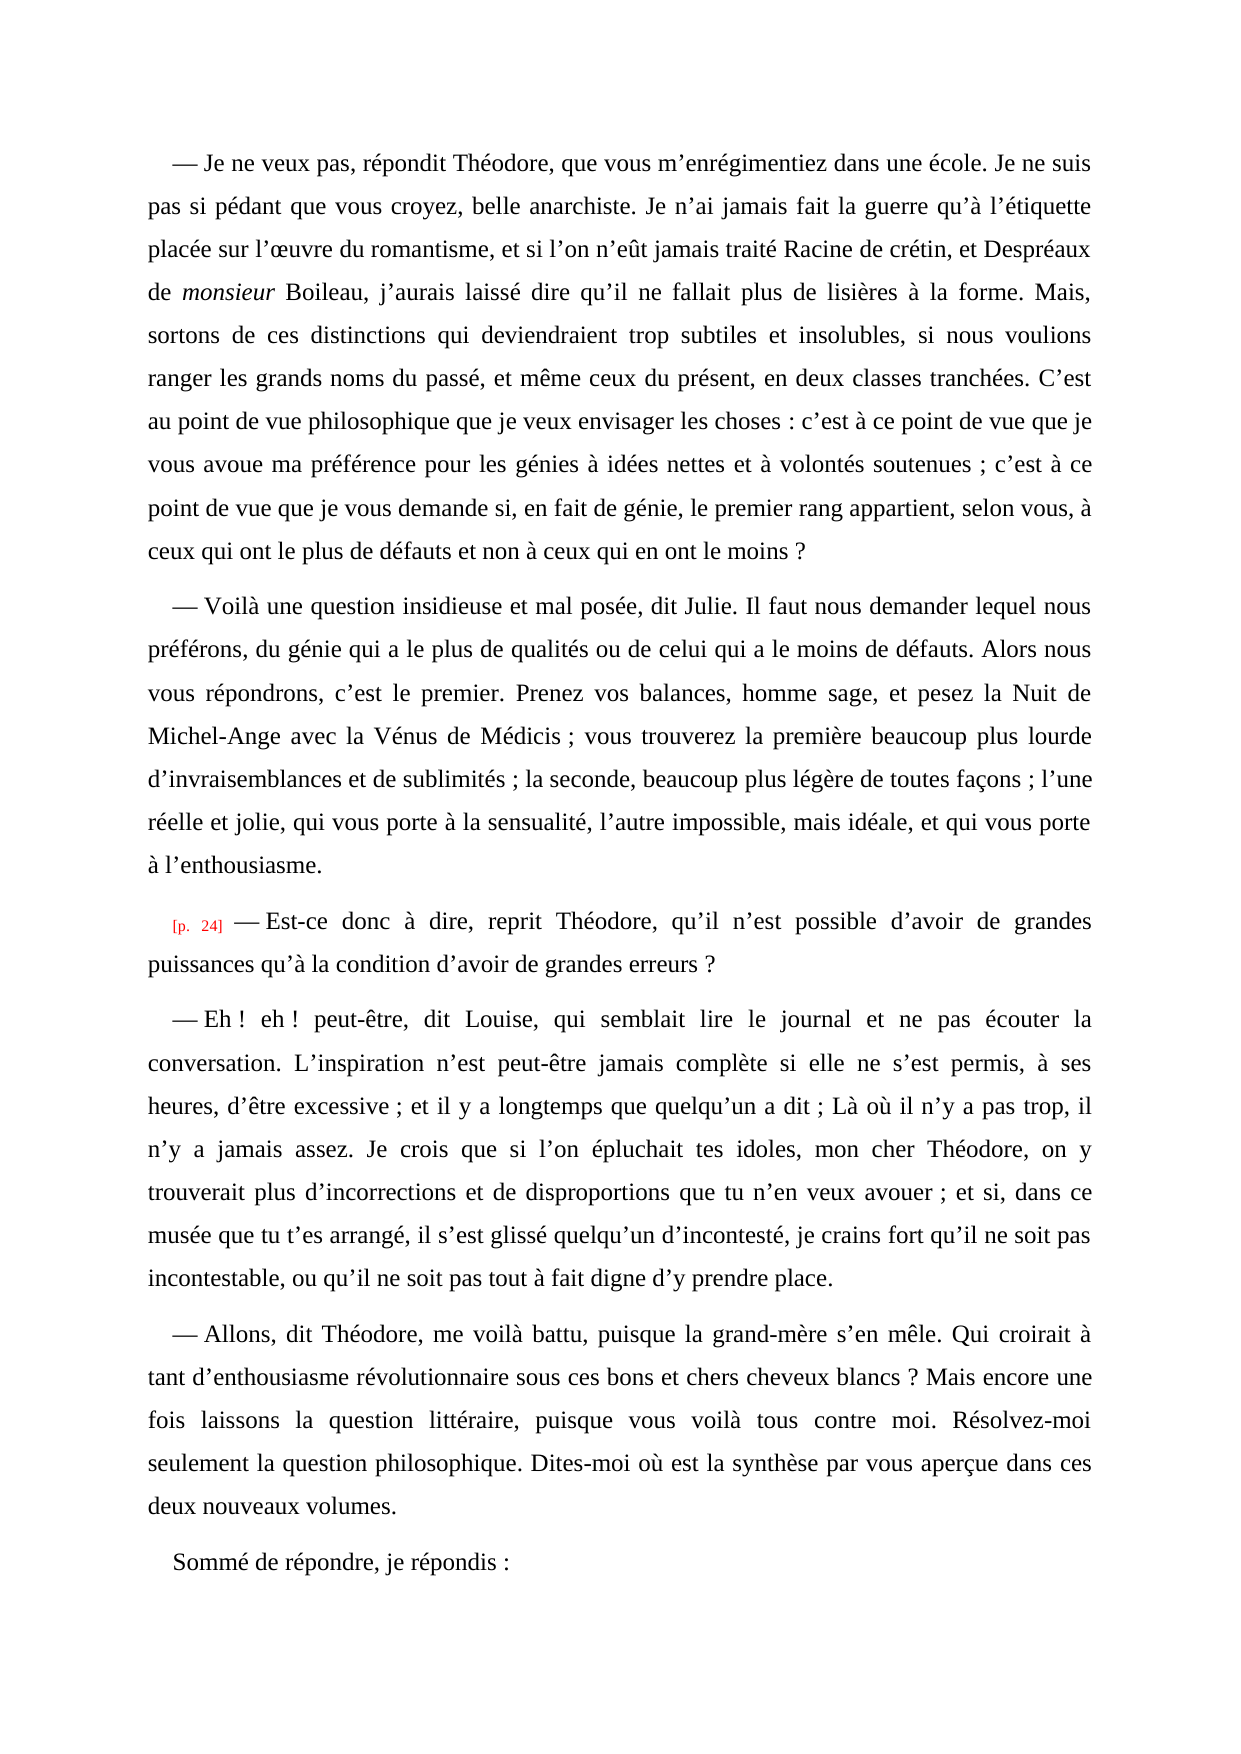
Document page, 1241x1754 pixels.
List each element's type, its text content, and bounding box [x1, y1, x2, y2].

text — Allons, dit Théodore, me voilà battu, puisque la grand-mère s’en mêle. Qui croirait à tant d’enthousiasme révolutionnaire sous ces bons et chers cheveux blancs ? Mais encore une fois laissons la question littéraire, puisque vous voilà tous contre moi. Résolvez-moi seulement la question philosophique. Dites-moi où est la synthèse par vous aperçue dans ces deux nouveaux volumes. [148, 1319, 1093, 1520]
text Sommé de répondre, je répondis : [148, 1547, 1093, 1576]
text — Voilà une question insidieuse et mal posée, dit Julie. Il faut nous demander lequel nous préférons, du génie qui a le plus de qualités ou de celui qui a le moins de défauts. Alors nous vous répondrons, c’est le premier. Prenez vos balances, homme sage, et pesez la Nuit de Michel-Ange avec la Vénus de Médicis ; vous trouverez la première beaucoup plus lourde d’invraisemblances et de sublimités ; la seconde, beaucoup plus légère de toutes façons ; l’une réelle et jolie, qui vous porte à la sensualité, l’autre impossible, mais idéale, et qui vous porte à l’enthousiasme. [148, 591, 1093, 879]
text [p. 24] — Est-ce donc à dire, reprit Théodore, qu’il n’est possible d’avoir de grandes puissances qu’à la condition d’avoir de grandes erreurs ? [148, 906, 1093, 978]
text — Eh ! eh ! peut-être, dit Louise, qui semblait lire le journal et ne pas écouter la conversation. L’inspiration n’est peut-être jamais complète si elle ne s’est permis, à ses heures, d’être excessive ; et il y a longtemps que quelqu’un a dit ; Là où il n’y a pas trop, il n’y a jamais assez. Je crois que si l’on épluchait tes idoles, mon cher Théodore, on y trouverait plus d’incorrections et de disproportions que tu n’en veux avouer ; et si, dans ce musée que tu t’es arrangé, il s’est glissé quelqu’un d’incontesté, je crains fort qu’il ne soit pas incontestable, ou qu’il ne soit pas tout à fait digne d’y prendre place. [148, 1004, 1093, 1292]
text — Je ne veux pas, répondit Théodore, que vous m’enrégimentiez dans une école. Je ne suis pas si pédant que vous croyez, belle anarchiste. Je n’ai jamais fait la guerre qu’à l’étiquette placée sur l’œuvre du romantisme, et si l’on n’eût jamais traité Racine de crétin, et Despréaux de monsieur Boileau, j’aurais laissé dire qu’il ne fallait plus de lisières à la forme. Mais, sortons de ces distinctions qui deviendraient trop subtiles et insolubles, si nous voulions ranger les grands noms du passé, et même ceux du présent, en deux classes tranchées. C’est au point de vue philosophique que je veux envisager les choses : c’est à ce point de vue que je vous avoue ma préférence pour les génies à idées nettes et à volontés soutenues ; c’est à ce point de vue que je vous demande si, en fait de génie, le premier rang appartient, selon vous, à ceux qui ont le plus de défauts et non à ceux qui en ont le moins ? [148, 148, 1093, 564]
